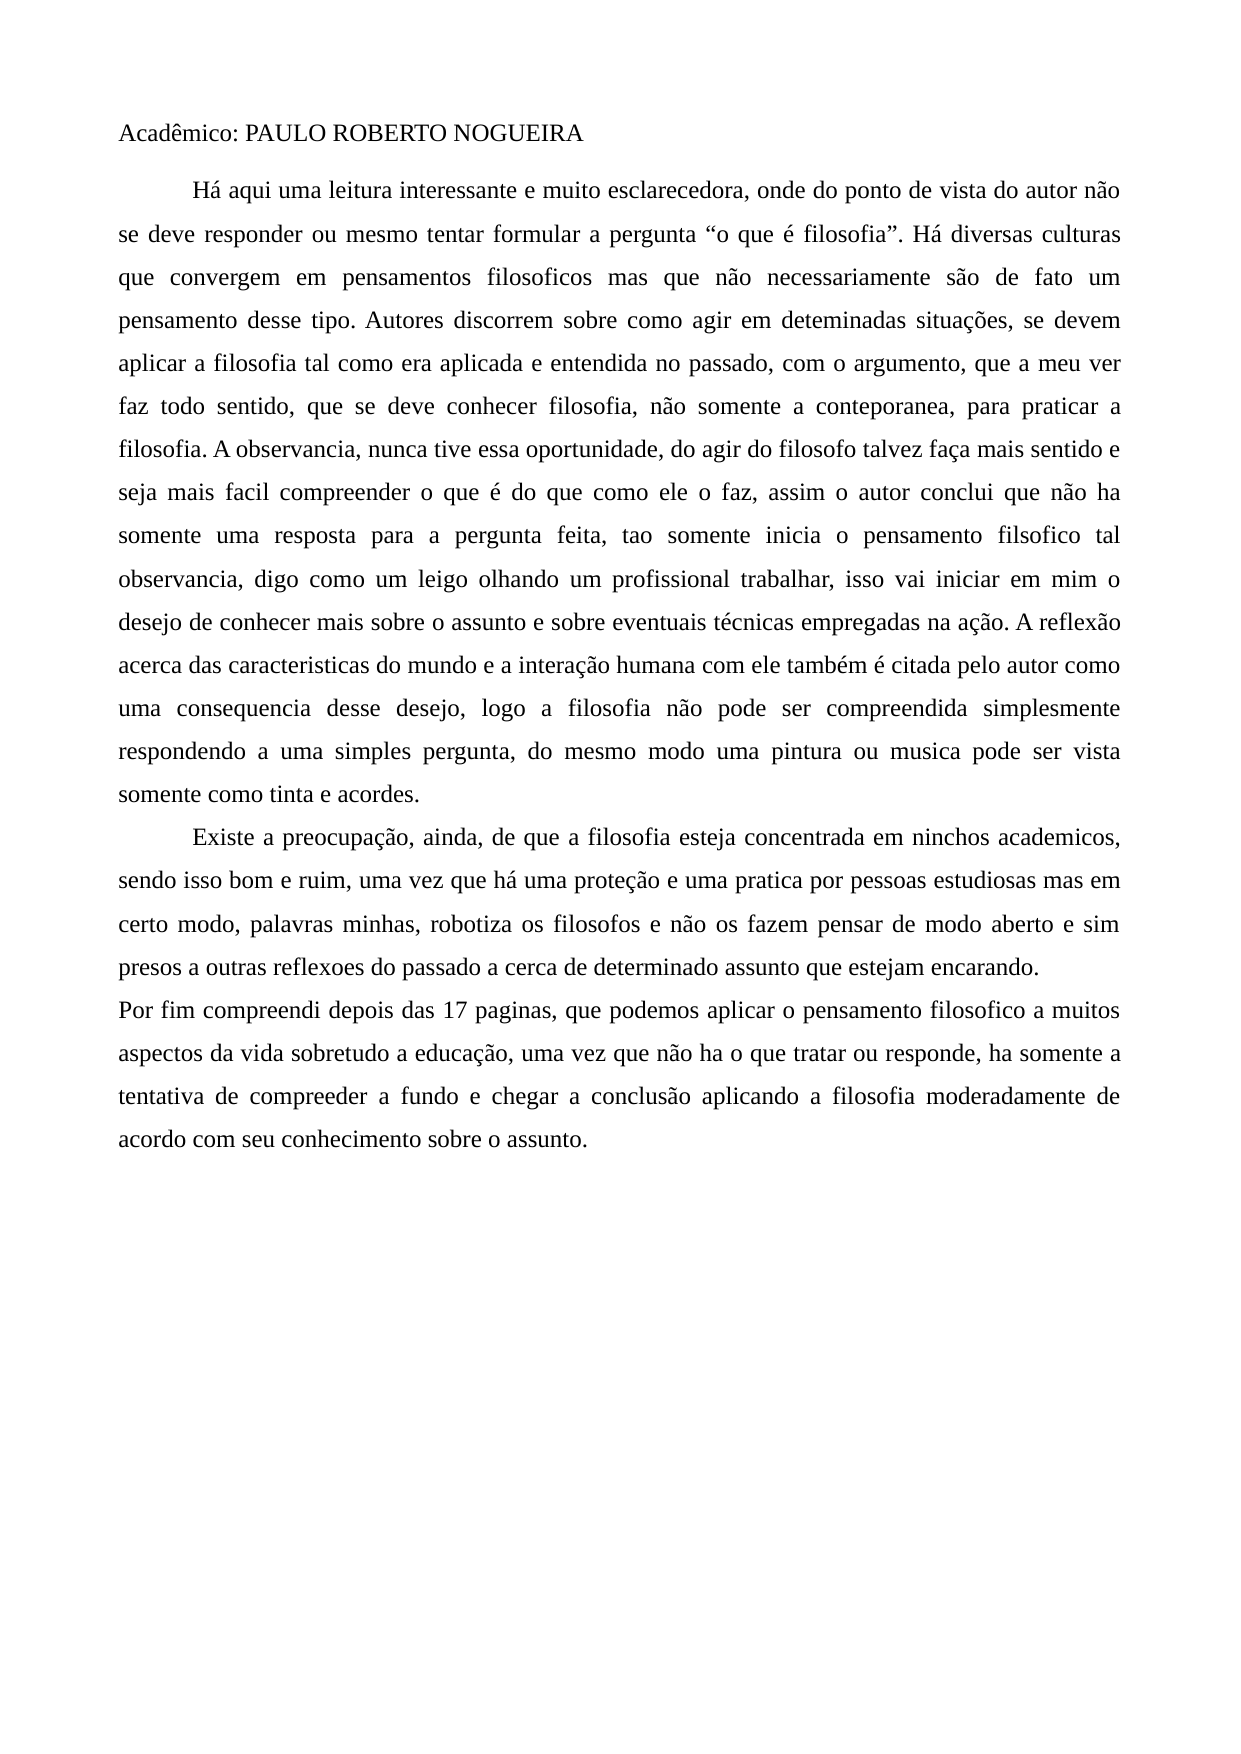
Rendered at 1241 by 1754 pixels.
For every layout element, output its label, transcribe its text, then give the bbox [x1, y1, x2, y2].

text Acadêmico: PAULO ROBERTO NOGUEIRA [118, 118, 1122, 147]
text Por fim compreendi depois das 17 paginas, que podemos aplicar o pensamento filosofico a muitos aspectos da vida sobretudo a educação, uma vez que não ha o que tratar ou responde, ha somente a tentativa de compreeder a fundo e chegar a conclusão aplicando a filosofia moderadamente de acordo com seu conhecimento sobre o assunto. [118, 995, 1122, 1153]
text Existe a preocupação, ainda, de que a filosofia esteja concentrada em ninchos academicos, sendo isso bom e ruim, uma vez que há uma proteção e uma pratica por pessoas estudiosas mas em certo modo, palavras minhas, robotiza os filosofos e não os fazem pensar de modo aberto e sim presos a outras reflexoes do passado a cerca de determinado assunto que estejam encarando. [118, 822, 1122, 981]
text Há aqui uma leitura interessante e muito esclarecedora, onde do ponto de vista do autor não se deve responder ou mesmo tentar formular a pergunta “o que é filosofia”. Há diversas culturas que convergem em pensamentos filosoficos mas que não necessariamente são de fato um pensamento desse tipo. Autores discorrem sobre como agir em deteminadas situações, se devem aplicar a filosofia tal como era aplicada e entendida no passado, com o argumento, que a meu ver faz todo sentido, que se deve conhecer filosofia, não somente a conteporanea, para praticar a filosofia. A observancia, nunca tive essa oportunidade, do agir do filosofo talvez faça mais sentido e seja mais facil compreender o que é do que como ele o faz, assim o autor conclui que não ha somente uma resposta para a pergunta feita, tao somente inicia o pensamento filsofico tal observancia, digo como um leigo olhando um profissional trabalhar, isso vai iniciar em mim o desejo de conhecer mais sobre o assunto e sobre eventuais técnicas empregadas na ação. A reflexão acerca das caracteristicas do mundo e a interação humana com ele também é citada pelo autor como uma consequencia desse desejo, logo a filosofia não pode ser compreendida simplesmente respondendo a uma simples pergunta, do mesmo modo uma pintura ou musica pode ser vista somente como tinta e acordes. [118, 176, 1122, 808]
